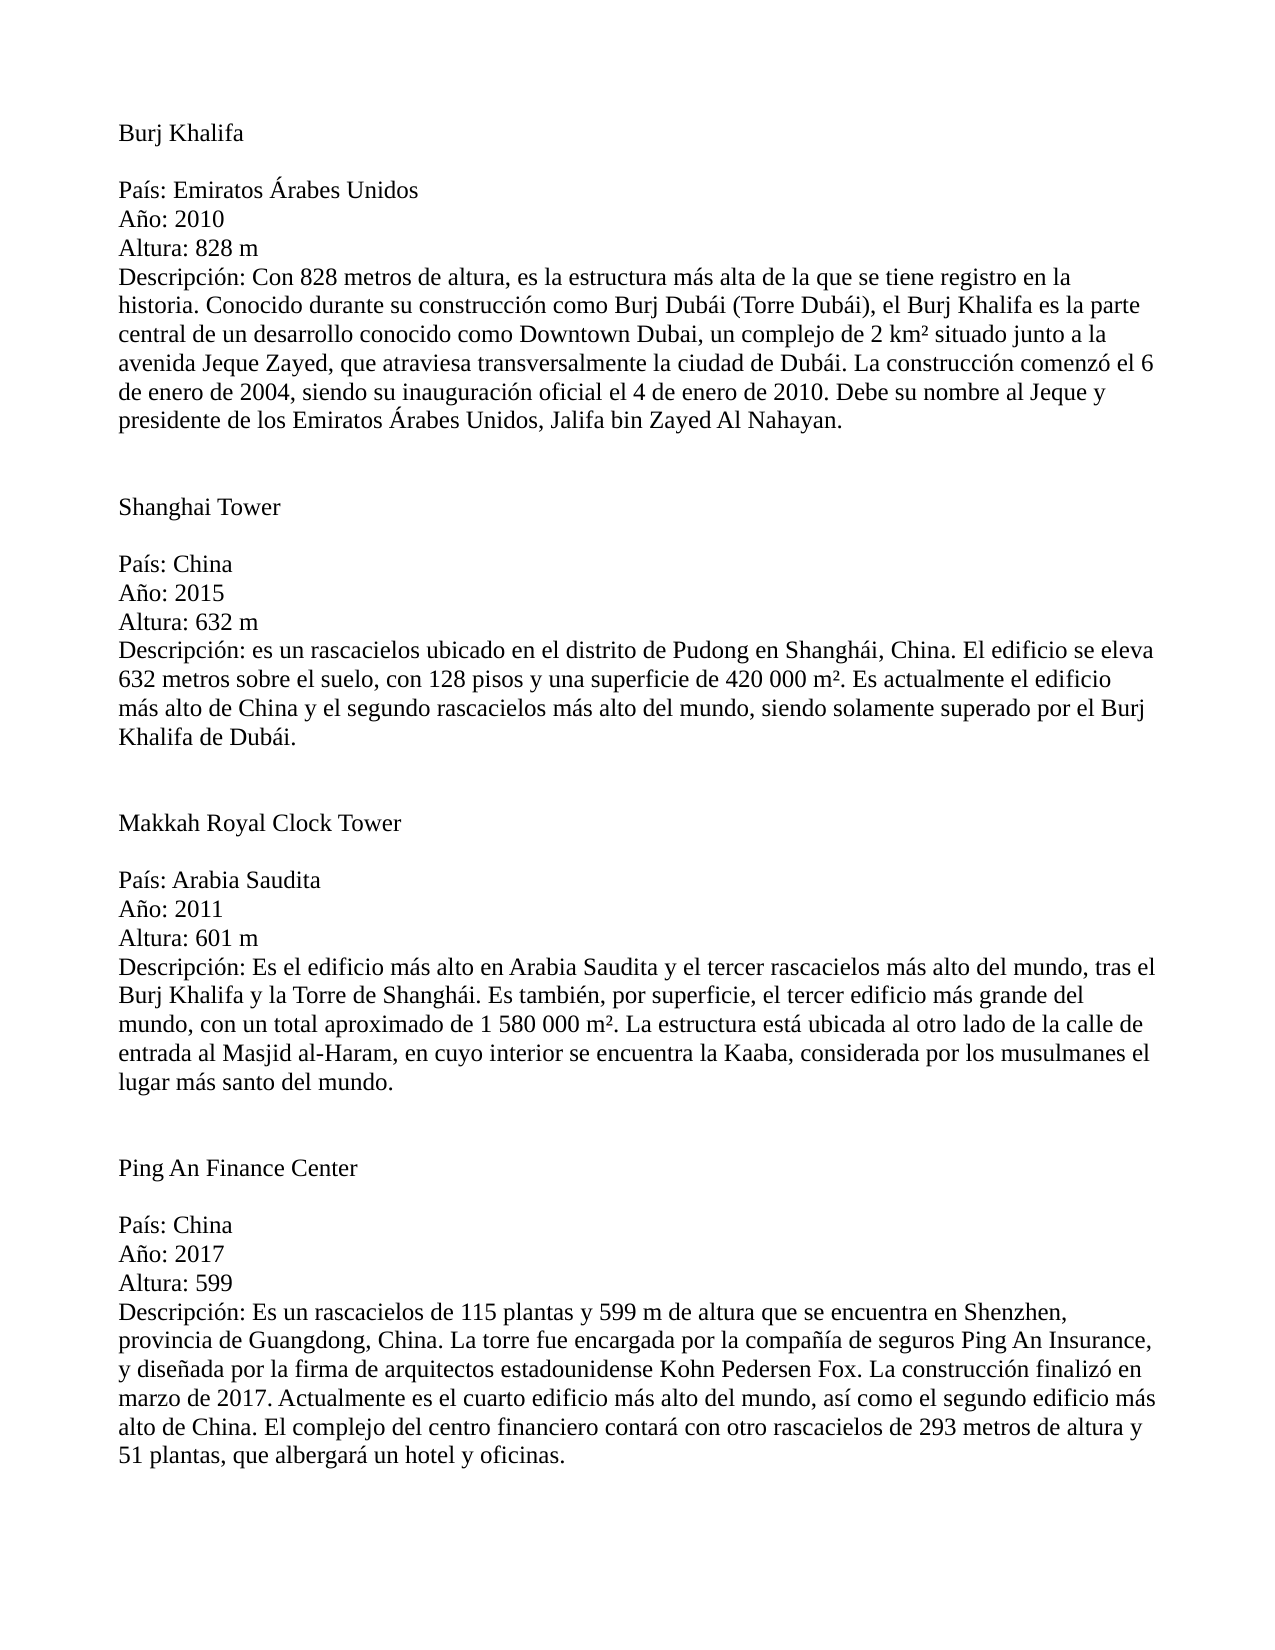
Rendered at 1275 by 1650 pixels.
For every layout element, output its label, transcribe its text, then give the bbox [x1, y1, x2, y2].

text Año: 2015 [118, 578, 1157, 607]
text Descripción: Es el edificio más alto en Arabia Saudita y el tercer rascacielos más alto del mundo, tras el Burj Khalifa y la Torre de Shanghái. Es también, por superficie, el tercer edificio más grande del mundo, con un total aproximado de 1 580 000 m². La estructura está ubicada al otro lado de la calle de entrada al Masjid al-Haram, en cuyo interior se encuentra la Kaaba, considerada por los musulmanes el lugar más santo del mundo. [118, 952, 1157, 1096]
text País: China [118, 1211, 1157, 1239]
text Año: 2017 [118, 1239, 1157, 1268]
text Makkah Royal Clock Tower [118, 808, 1157, 837]
text Año: 2011 [118, 894, 1157, 923]
text Burj Khalifa [118, 118, 1157, 147]
text Año: 2010 [118, 204, 1157, 233]
text Ping An Finance Center [118, 1153, 1157, 1182]
text País: China [118, 549, 1157, 578]
text Altura: 599 [118, 1268, 1157, 1297]
text Descripción: Con 828 metros de altura, es la estructura más alta de la que se tiene registro en la historia. Conocido durante su construcción como Burj Dubái (Torre Dubái), el Burj Khalifa es la parte central de un desarrollo conocido como Downtown Dubai, un complejo de 2 km² situado junto a la avenida Jeque Zayed, que atraviesa transversalmente la ciudad de Dubái. La construcción comenzó el 6 de enero de 2004, siendo su inauguración oficial el 4 de enero de 2010. Debe su nombre al Jeque y presidente de los Emiratos Árabes Unidos, Jalifa bin Zayed Al Nahayan. [118, 262, 1157, 434]
text Altura: 632 m [118, 607, 1157, 636]
text País: Emiratos Árabes Unidos [118, 176, 1157, 204]
text Shanghai Tower [118, 492, 1157, 521]
text Altura: 601 m [118, 923, 1157, 952]
text Descripción: Es un rascacielos de 115 plantas y 599 m de altura que se encuentra en Shenzhen, provincia de Guangdong, China. La torre fue encargada por la compañía de seguros Ping An Insurance, y diseñada por la firma de arquitectos estadounidense Kohn Pedersen Fox. La construcción finalizó en marzo de 2017. Actualmente es el cuarto edificio más alto del mundo, así como el segundo edificio más alto de China. El complejo del centro financiero contará con otro rascacielos de 293 metros de altura y 51 plantas, que albergará un hotel y oficinas. [118, 1297, 1157, 1469]
text Altura: 828 m [118, 233, 1157, 262]
text Descripción: es un rascacielos ubicado en el distrito de Pudong en Shanghái, China. El edificio se eleva 632 metros sobre el suelo, con 128 pisos y una superficie de 420 000 m². Es actualmente el edificio más alto de China y el segundo rascacielos más alto del mundo, siendo solamente superado por el Burj Khalifa de Dubái. [118, 636, 1157, 751]
text País: Arabia Saudita [118, 866, 1157, 894]
